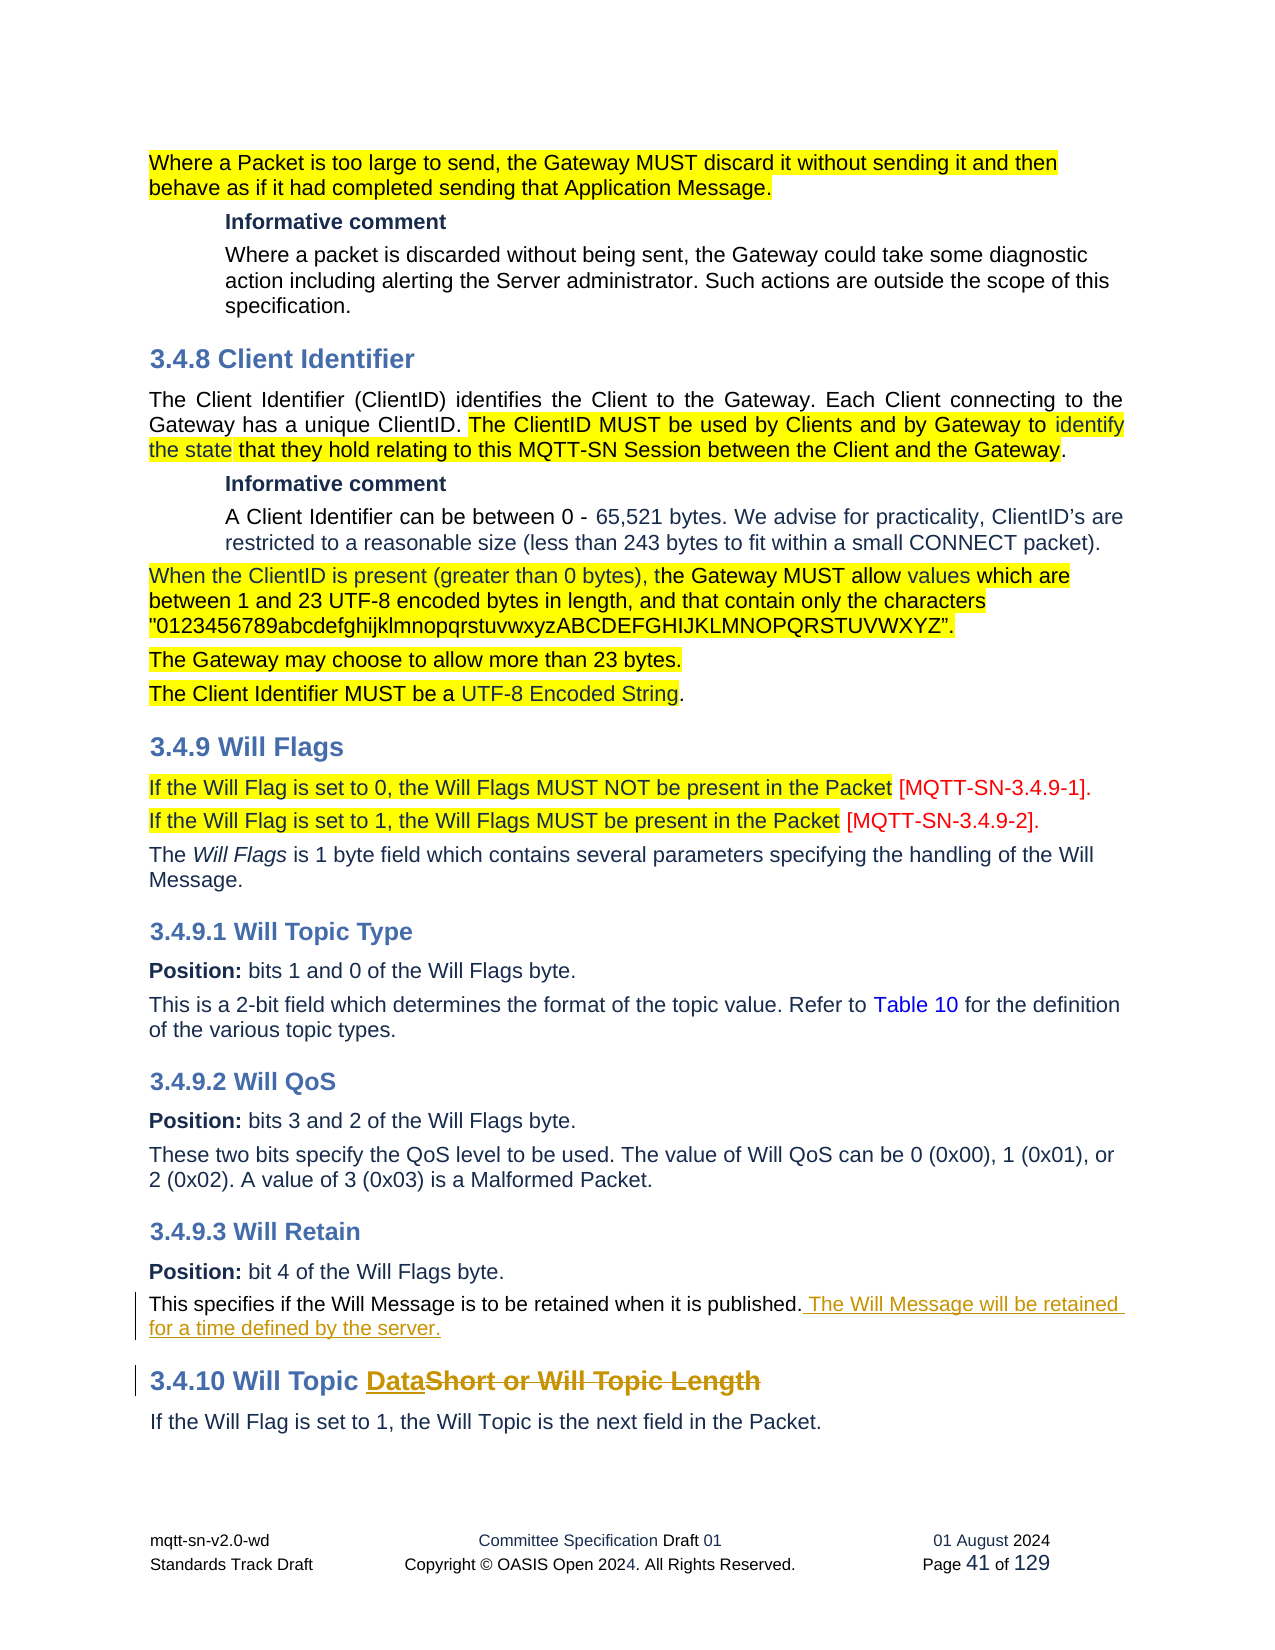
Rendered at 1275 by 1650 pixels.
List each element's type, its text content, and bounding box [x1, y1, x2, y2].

text If the Will Flag is set to 1, the Will Flags MUST be present in the Packet [MQTT-SN-3.4.9-2]. [1040, 808, 1124, 833]
text These two bits specify the QoS level to be used. The value of Will QoS can be 0 (0x00), 1 (0x01), or 2 (0x02). A value of 3 (0x03) is a Malformed Packet. [148, 1142, 1124, 1192]
subtitle 3.4.9.1 Will Topic Type [150, 917, 1124, 946]
text Position: bit 4 of the Will Flags byte. [148, 1258, 1124, 1284]
text The Client Identifier (ClientID) identifies the Client to the Gateway. Each Client connecting to the Gateway has a unique ClientID. The ClientID MUST be used by Clients and by Gateway to identify the state that they hold relating to this MQTT-SN Session between the Client and the Gateway. [148, 387, 1124, 462]
subtitle 3.4.9.3 Will Retain [150, 1217, 1124, 1246]
text This is a 2-bit field which determines the format of the topic value. Refer to Table 10 for the definition of the various topic types. [148, 992, 1124, 1042]
text When the ClientID is present (greater than 0 bytes), the Gateway MUST allow values which are between 1 and 23 UTF-8 encoded bytes in length, and that contain only the characters "0123456789abcdefghijklmnopqrstuvwxyzABCDEFGHIJKLMNOPQRSTUVWXYZ”. [148, 563, 1124, 638]
text Where a Packet is too large to send, the Gateway MUST discard it without sending it and then behave as if it had completed sending that Application Message. [148, 150, 1124, 200]
subtitle 3.4.8 Client Identifier [150, 343, 1124, 374]
text A Client Identifier can be between 0 - 65,521 bytes. We advise for practicality, ClientID’s are restricted to a reasonable size (less than 243 bytes to fit within a small CONNECT packet). [225, 504, 1124, 554]
subtitle 3.4.9 Will Flags [150, 731, 1124, 762]
subtitle 3.4.9.2 Will QoS [150, 1067, 1124, 1096]
text Position: bits 3 and 2 of the Will Flags byte. [148, 1108, 1124, 1133]
text Position: bits 1 and 0 of the Will Flags byte. [148, 958, 1124, 983]
text The Client Identifier MUST be a UTF-8 Encoded String. [685, 680, 1124, 706]
text If the Will Flag is set to 0, the Will Flags MUST NOT be present in the Packet [MQTT-SN-3.4.9-1]. [148, 774, 893, 799]
text The Will Flags is 1 byte field which contains several parameters specifying the handling of the Will Message. [148, 841, 1124, 892]
text Informative comment [225, 471, 1124, 496]
text The Client Identifier MUST be a UTF-8 Encoded String. [148, 680, 679, 706]
text Informative comment [225, 209, 1124, 234]
text Where a packet is discarded without being sent, the Gateway could take some diagnostic action including alerting the Server administrator. Such actions are outside the scope of this specification. [225, 242, 1124, 318]
text This specifies if the Will Message is to be retained when it is published. The Will Message will be retained for a time defined by the server. [148, 1292, 1124, 1340]
text If the Will Flag is set to 1, the Will Topic is the next field in the Packet. [150, 1409, 1124, 1434]
text If the Will Flag is set to 1, the Will Flags MUST be present in the Packet [MQTT-SN-3.4.9-2]. [148, 808, 840, 833]
subtitle 3.4.10 Will Topic Data [150, 1365, 1124, 1396]
text The Gateway may choose to allow more than 23 bytes. [148, 647, 1124, 672]
